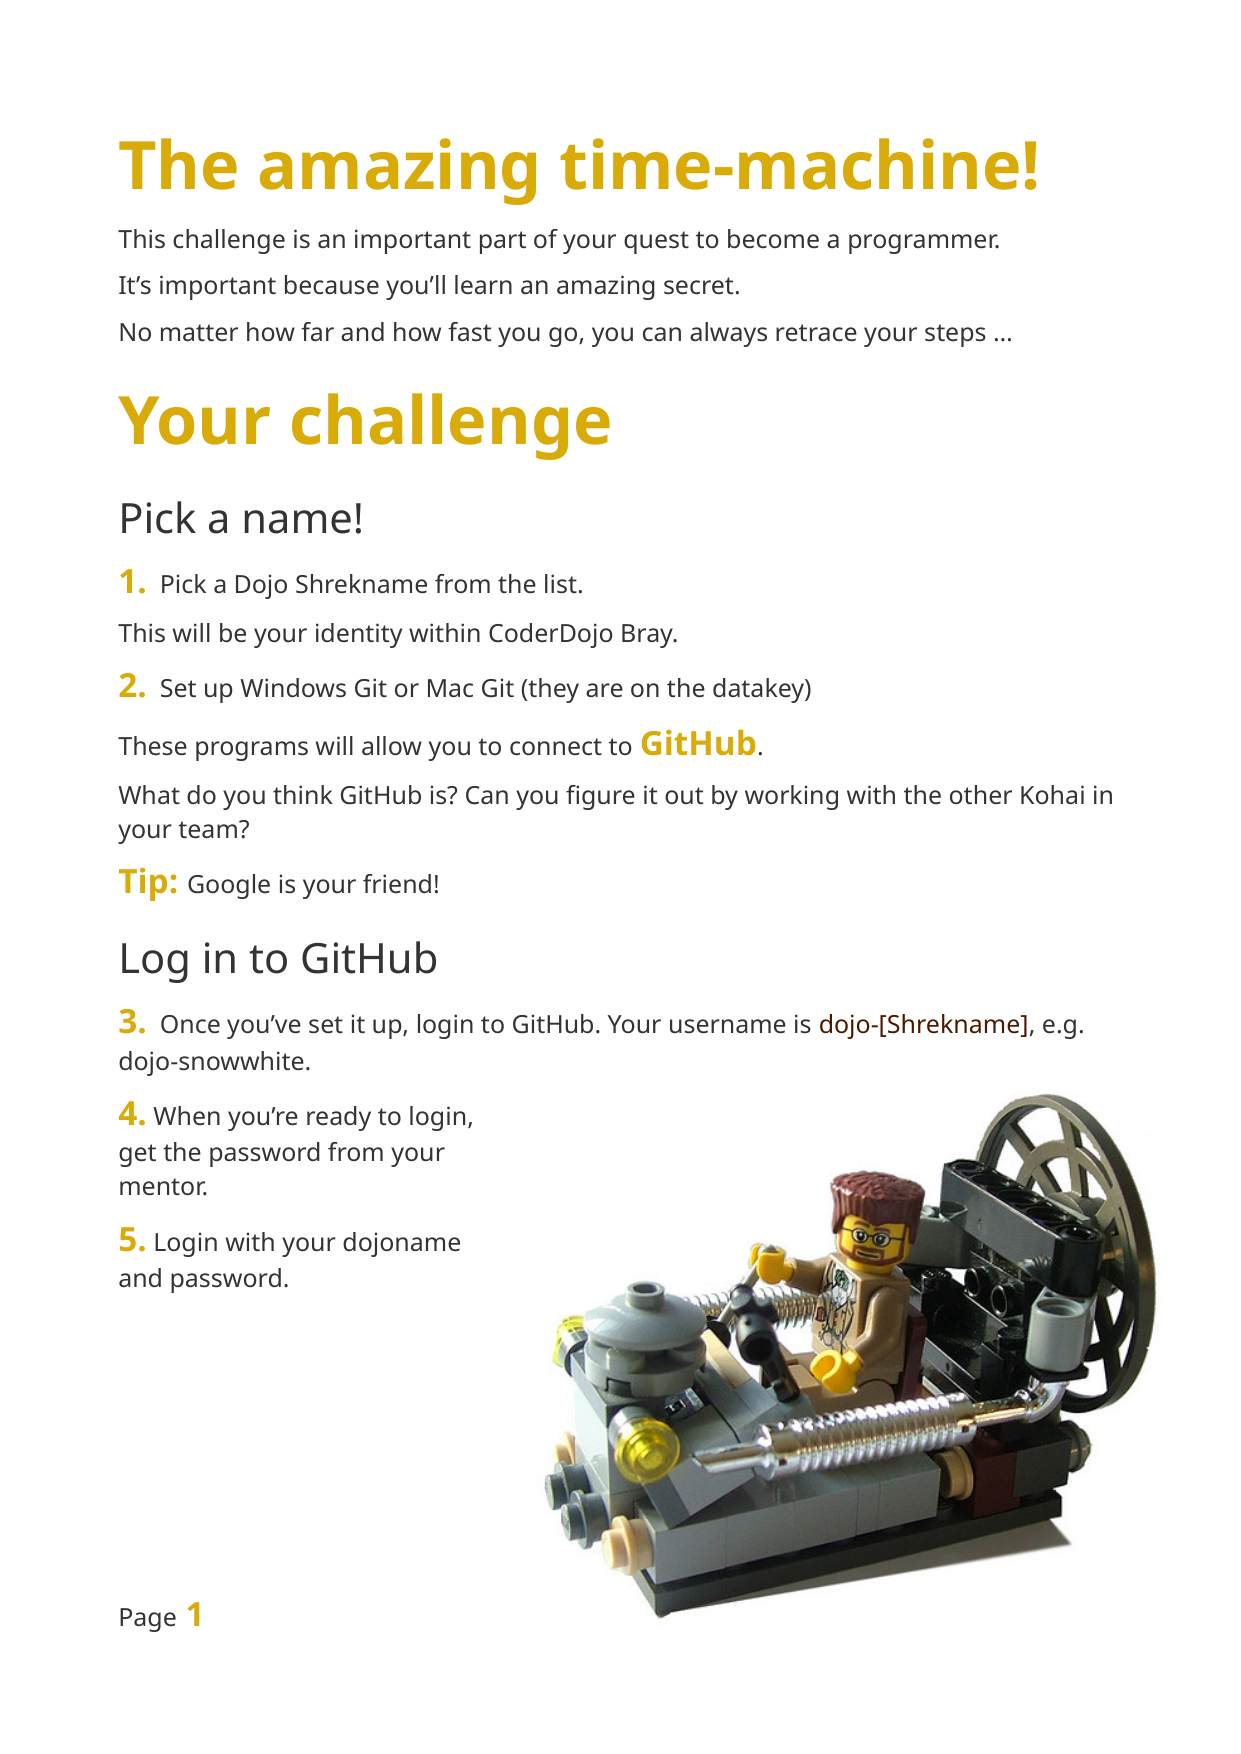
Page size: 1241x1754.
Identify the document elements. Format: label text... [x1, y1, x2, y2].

text 3. Once you’ve set it up, login to GitHub. Your username is dojo-[Shrekname], e.g. dojo-snowwhite. [118, 998, 1122, 1077]
text These programs will allow you to connect to GitHub. [118, 720, 1122, 765]
subtitle Log in to GitHub [118, 928, 1122, 985]
text No matter how far and how fast you go, you can always retrace your steps … [118, 314, 1122, 348]
text Tip: Google is your friend! [118, 858, 1122, 904]
text This challenge is an important part of your quest to become a programmer. [118, 221, 1122, 255]
text 5. Login with your dojoname and password. [118, 1216, 506, 1295]
subtitle Pick a name! [118, 489, 1122, 546]
subtitle Your challenge [118, 373, 1122, 464]
subtitle The amazing time-machine! [118, 118, 1122, 209]
text 1. Pick a Dojo Shrekname from the list. [118, 558, 1122, 603]
text What do you think GitHub is? Can you figure it out by working with the other Kohai in your team? [118, 778, 1122, 846]
text It’s important because you’ll learn an amazing secret. [118, 268, 1122, 302]
text 2. Set up Windows Git or Mac Git (they are on the datakey) [118, 662, 1122, 708]
text 4. When you’re ready to login, get the password from your mentor. [118, 1089, 506, 1203]
text This will be your identity within CoderDojo Bray. [118, 616, 1122, 650]
